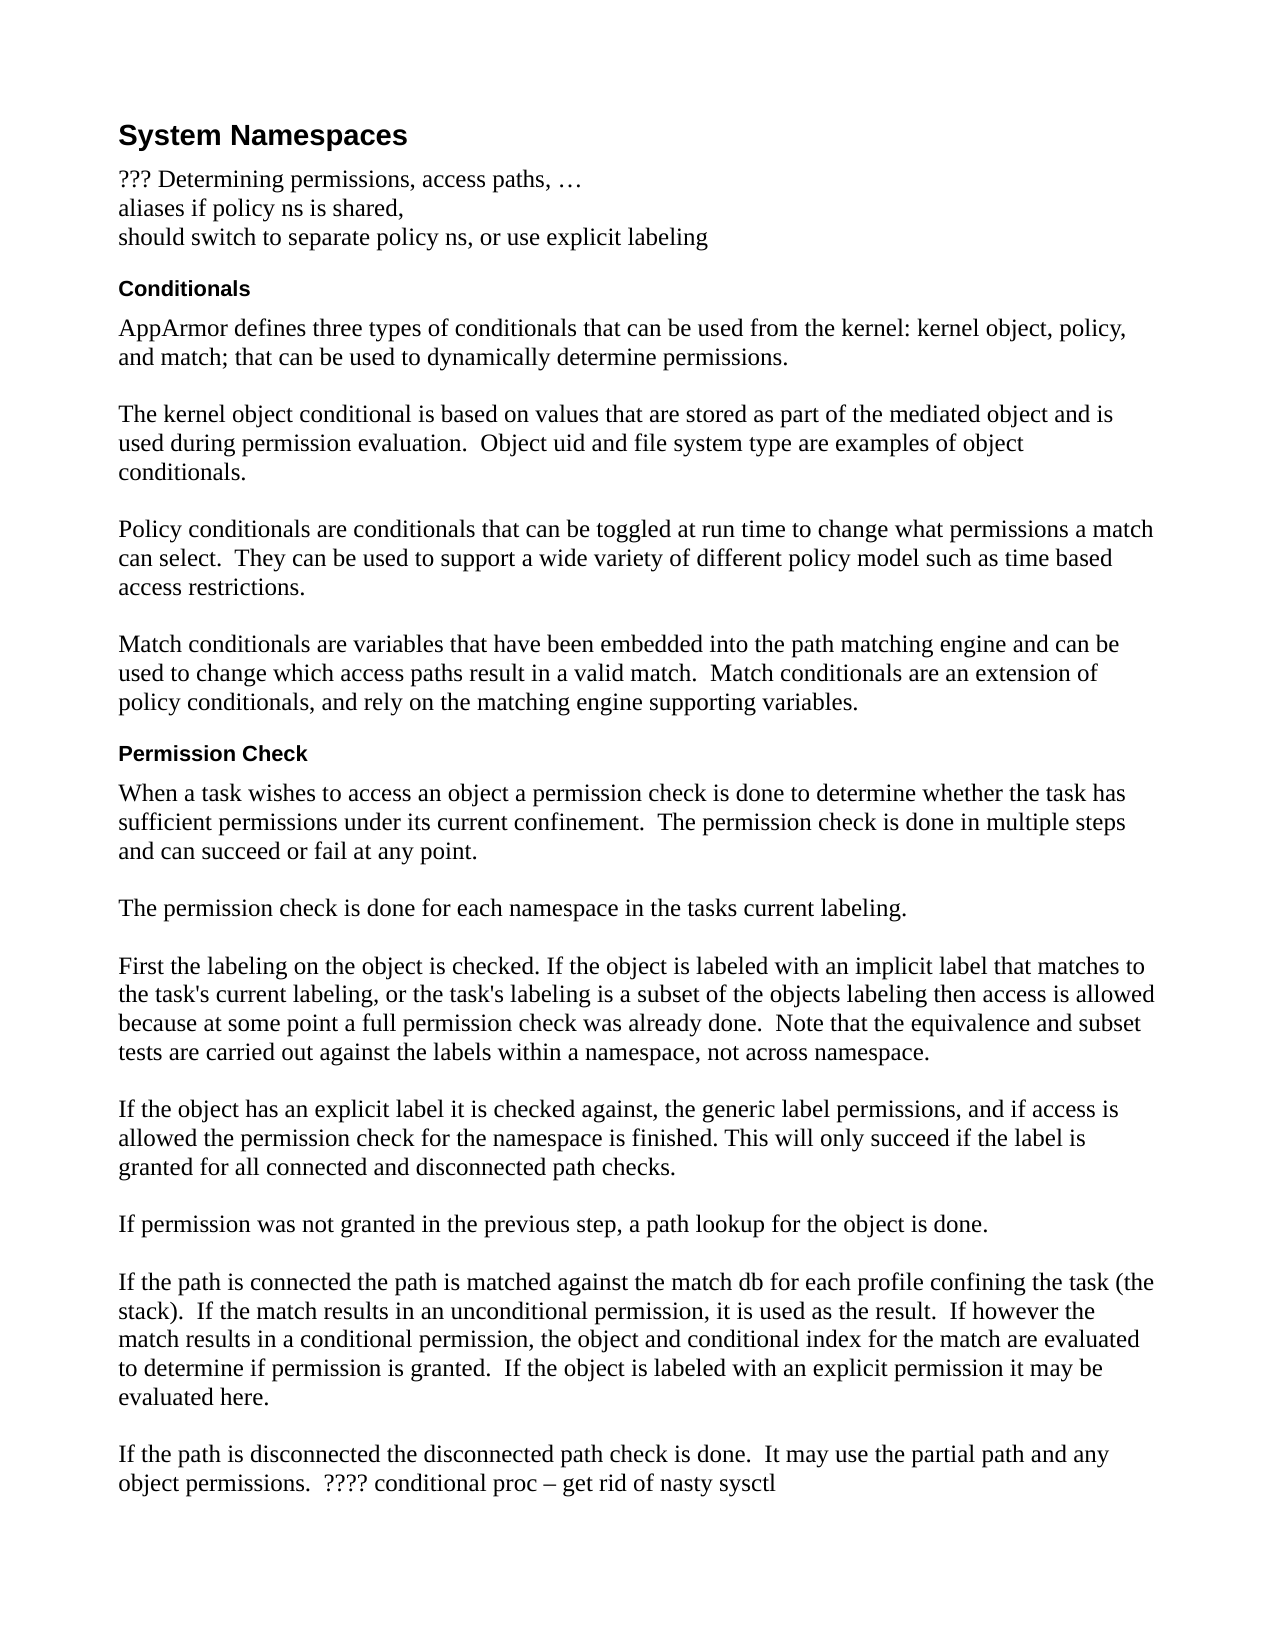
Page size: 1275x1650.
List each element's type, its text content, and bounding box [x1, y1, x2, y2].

text If the path is connected the path is matched against the match db for each profile confining the task (the stack). If the match results in an unconditional permission, it is used as the result. If however the match results in a conditional permission, the object and conditional index for the match are evaluated to determine if permission is granted. If the object is labeled with an explicit permission it may be evaluated here. [118, 1267, 1157, 1411]
text First the labeling on the object is checked. If the object is labeled with an implicit label that matches to the task's current labeling, or the task's labeling is a subset of the objects labeling then access is allowed because at some point a full permission check was already done. Note that the equivalence and subset tests are carried out against the labels within a namespace, not across namespace. [118, 951, 1157, 1066]
text ??? Determining permissions, access paths, … [118, 164, 1157, 193]
subtitle Permission Check [118, 741, 1157, 766]
text If permission was not granted in the previous step, a path lookup for the object is done. [118, 1209, 1157, 1238]
text AppArmor defines three types of conditionals that can be used from the kernel: kernel object, policy, and match; that can be used to dynamically determine permissions. [118, 313, 1157, 371]
text The permission check is done for each namespace in the tasks current labeling. [118, 893, 1157, 922]
text aliases if policy ns is shared, [118, 193, 1157, 222]
text Policy conditionals are conditionals that can be toggled at run time to change what permissions a match can select. They can be used to support a wide variety of different policy model such as time based access restrictions. [118, 514, 1157, 601]
text Match conditionals are variables that have been embedded into the path matching engine and can be used to change which access paths result in a valid match. Match conditionals are an extension of policy conditionals, and rely on the matching engine supporting variables. [118, 629, 1157, 716]
text The kernel object conditional is based on values that are stored as part of the mediated object and is used during permission evaluation. Object uid and file system type are examples of object conditionals. [118, 399, 1157, 486]
text When a task wishes to access an object a permission check is done to determine whether the task has sufficient permissions under its current confinement. The permission check is done in multiple steps and can succeed or fail at any point. [118, 778, 1157, 864]
text should switch to separate policy ns, or use explicit labeling [118, 222, 1157, 250]
text If the object has an explicit label it is checked against, the generic label permissions, and if access is allowed the permission check for the namespace is finished. This will only succeed if the label is granted for all connected and disconnected path checks. [118, 1094, 1157, 1181]
text If the path is disconnected the disconnected path check is done. It may use the partial path and any object permissions. ???? conditional proc – get rid of nasty sysctl [118, 1439, 1157, 1497]
subtitle System Namespaces [118, 118, 1157, 152]
subtitle Conditionals [118, 275, 1157, 301]
